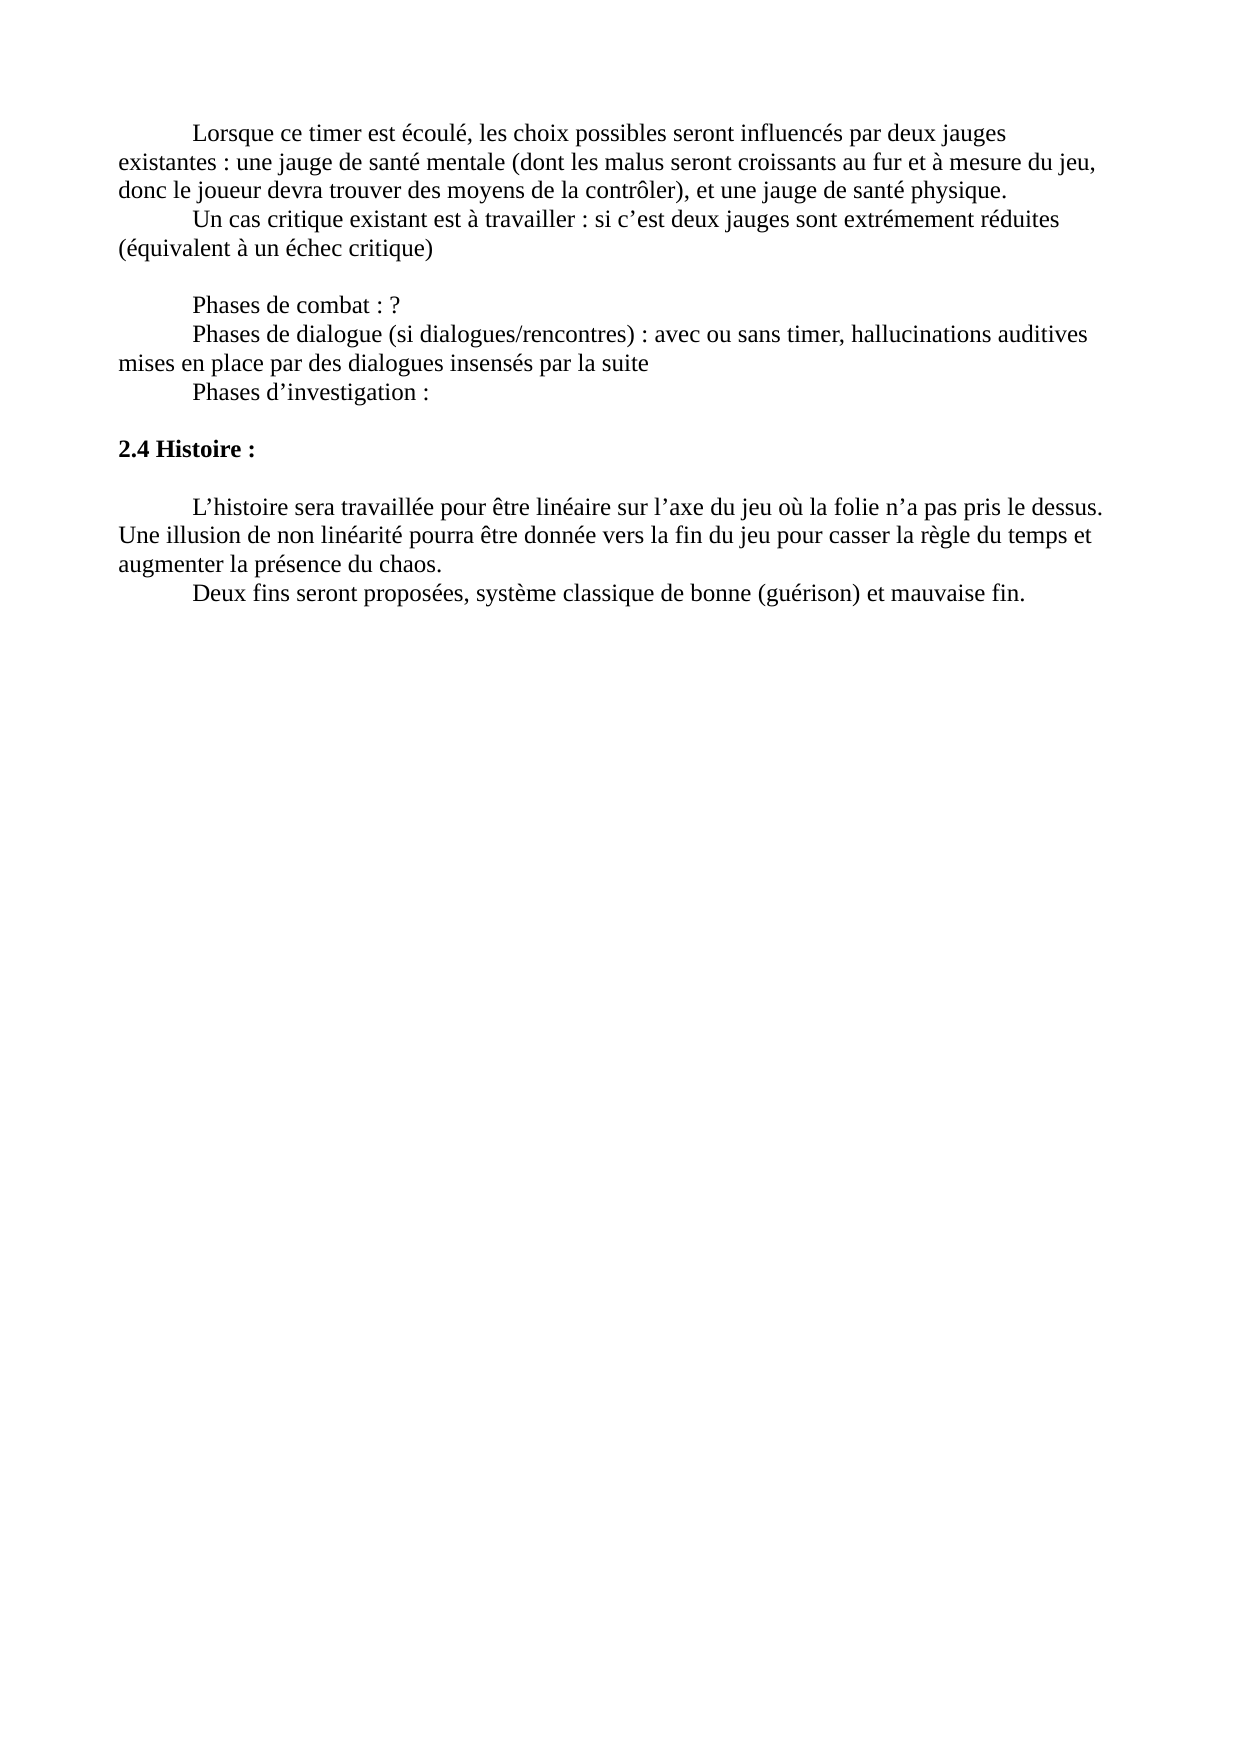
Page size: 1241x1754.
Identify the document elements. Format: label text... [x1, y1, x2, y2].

text Phases de dialogue (si dialogues/rencontres) : avec ou sans timer, hallucinations auditives mises en place par des dialogues insensés par la suite [118, 319, 1122, 377]
text Deux fins seront proposées, système classique de bonne (guérison) et mauvaise fin. [118, 578, 1122, 607]
text Lorsque ce timer est écoulé, les choix possibles seront influencés par deux jauges existantes : une jauge de santé mentale (dont les malus seront croissants au fur et à mesure du jeu, donc le joueur devra trouver des moyens de la contrôler), et une jauge de santé physique. [118, 118, 1122, 204]
text Phases de combat : ? [118, 291, 1122, 319]
text L’histoire sera travaillée pour être linéaire sur l’axe du jeu où la folie n’a pas pris le dessus. Une illusion de non linéarité pourra être donnée vers la fin du jeu pour casser la règle du temps et augmenter la présence du chaos. [118, 492, 1122, 578]
text Phases d’investigation : [118, 377, 1122, 406]
text Un cas critique existant est à travailler : si c’est deux jauges sont extrémement réduites (équivalent à un échec critique) [118, 204, 1122, 262]
text 2.4 Histoire : [118, 434, 1122, 463]
